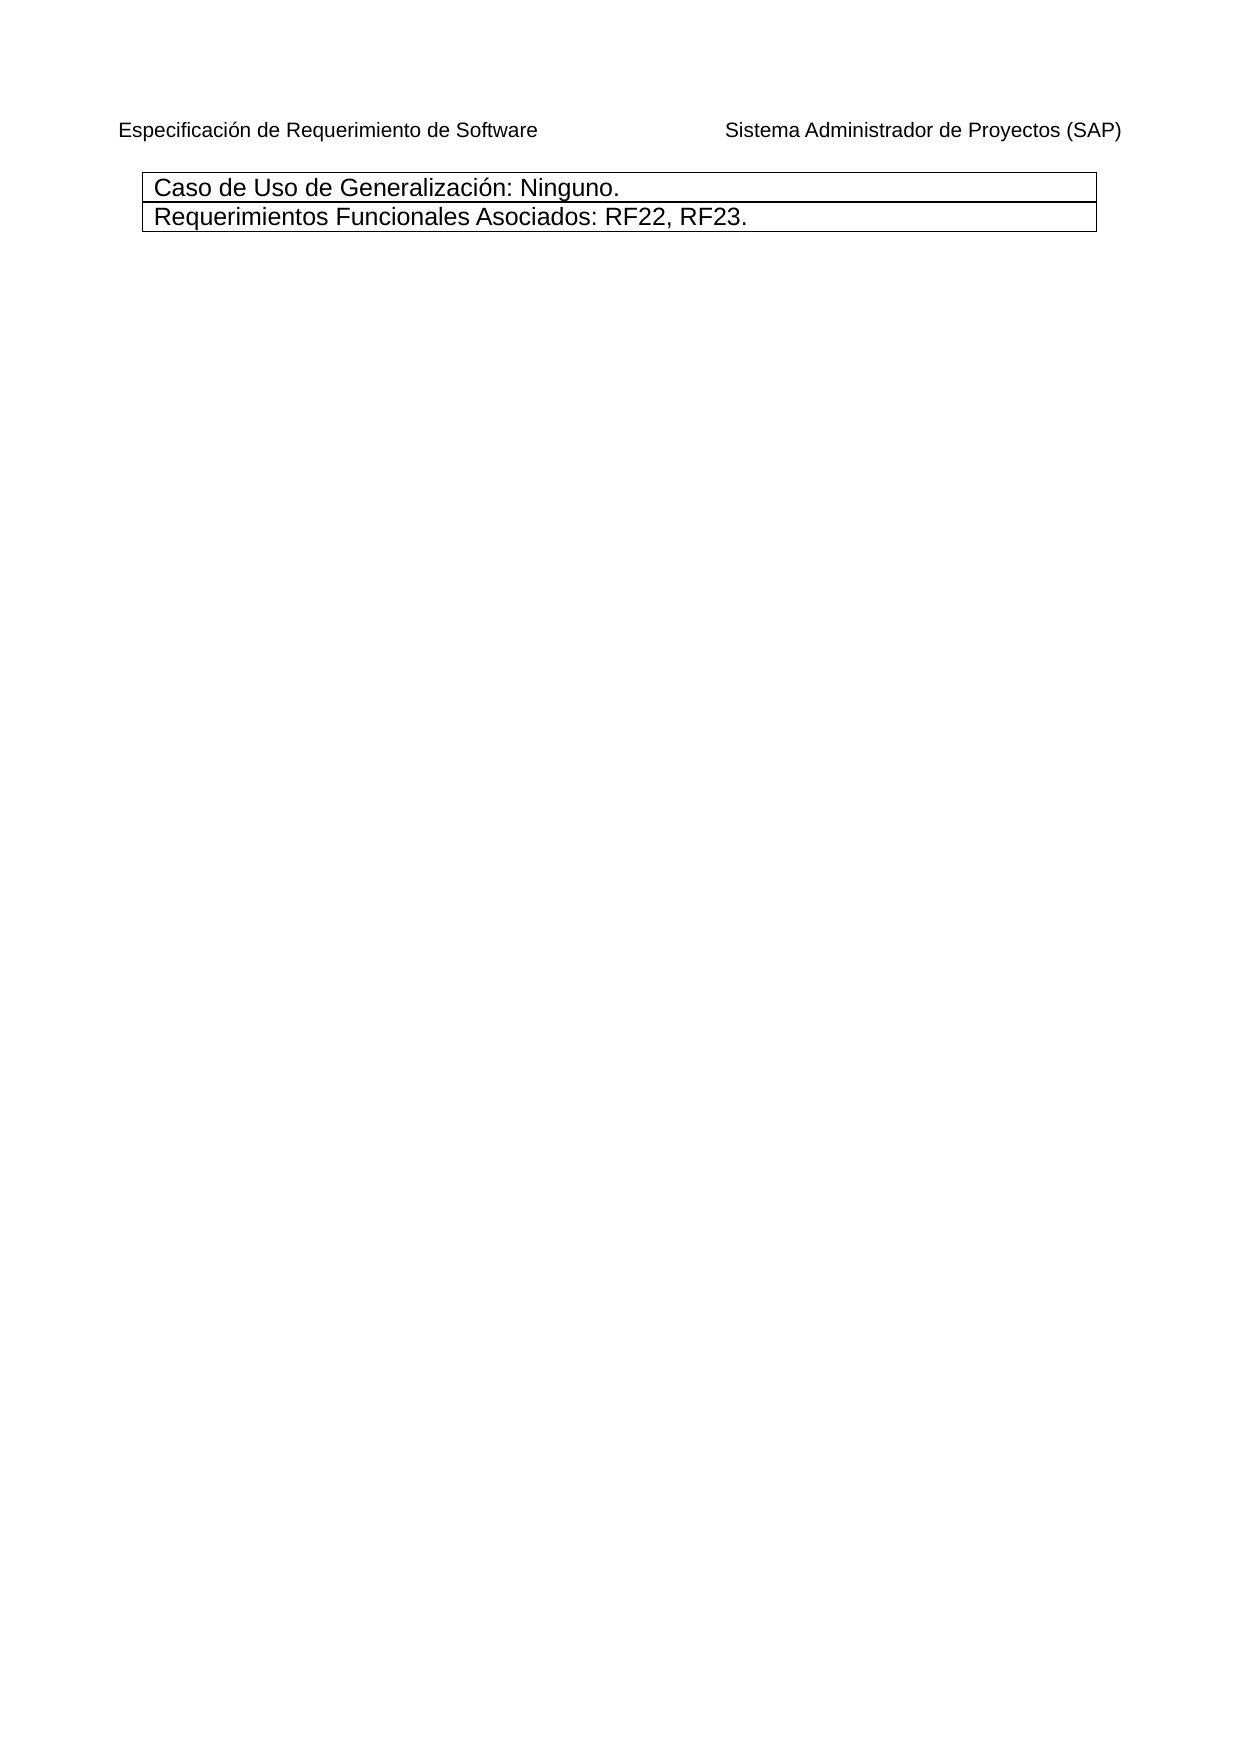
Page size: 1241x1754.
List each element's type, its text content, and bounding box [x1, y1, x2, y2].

table_cell Requerimientos Funcionales Asociados: RF22, RF23. [143, 203, 1096, 231]
table_cell Caso de Uso de Generalización: Ninguno. [143, 173, 1096, 201]
